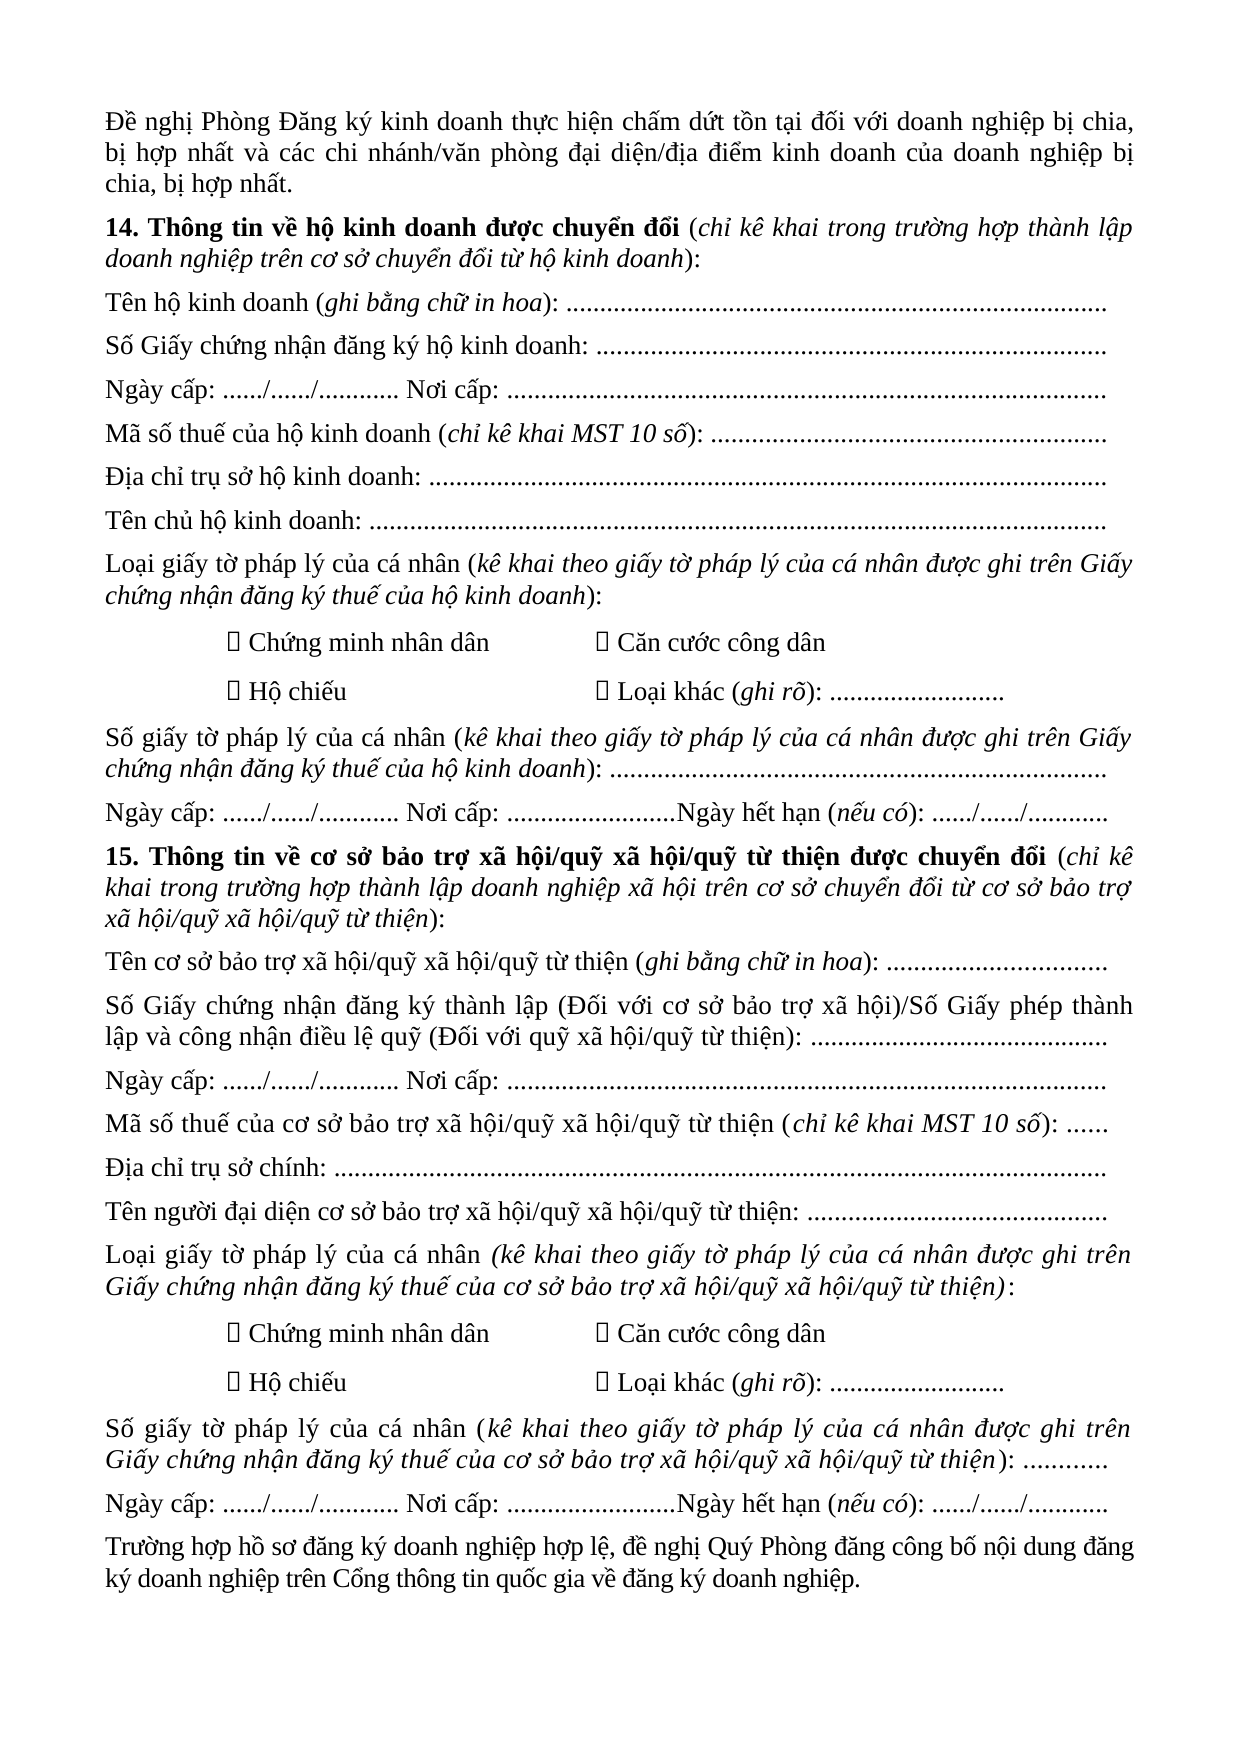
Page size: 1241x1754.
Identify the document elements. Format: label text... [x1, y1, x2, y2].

text Tên hộ kinh doanh (ghi bằng chữ in hoa): [105, 286, 1136, 317]
text Mã số thuế của hộ kinh doanh (chỉ kê khai MST 10 số): [105, 417, 1136, 448]
text Loại giấy tờ pháp lý của cá nhân (kê khai theo giấy tờ pháp lý của cá nhân được ghi trên Giấy chứng nhận đăng ký thuế của cơ sở bảo trợ xã hội/quỹ xã hội/quỹ từ thiện): [105, 1238, 1136, 1301]
text Số giấy tờ pháp lý của cá nhân (kê khai theo giấy tờ pháp lý của cá nhân được ghi trên Giấy chứng nhận đăng ký thuế của cơ sở bảo trợ xã hội/quỹ xã hội/quỹ từ thiện): [105, 1412, 1136, 1474]
text Số Giấy chứng nhận đăng ký thành lập (Đối với cơ sở bảo trợ xã hội)/Số Giấy phép thành lập và công nhận điều lệ quỹ (Đối với quỹ xã hội/quỹ từ thiện): [105, 989, 1136, 1051]
table_header  Căn cước công dân [583, 623, 1026, 672]
text Loại giấy tờ pháp lý của cá nhân (kê khai theo giấy tờ pháp lý của cá nhân được ghi trên Giấy chứng nhận đăng ký thuế của hộ kinh doanh): [105, 548, 1136, 610]
text Địa chỉ trụ sở chính: [105, 1151, 1136, 1182]
text Địa chỉ trụ sở hộ kinh doanh: [105, 460, 1136, 491]
table_header  Căn cước công dân [583, 1313, 1026, 1363]
table_cell  Hộ chiếu [214, 1363, 583, 1412]
text Tên cơ sở bảo trợ xã hội/quỹ xã hội/quỹ từ thiện (ghi bằng chữ in hoa): [105, 946, 1136, 977]
text 14. Thông tin về hộ kinh doanh được chuyển đổi (chỉ kê khai trong trường hợp thành lập doanh nghiệp trên cơ sở chuyển đổi từ hộ kinh doanh): [105, 211, 1136, 273]
table_cell  Loại khác (ghi rõ): .......................... [583, 672, 1026, 721]
table_header  Chứng minh nhân dân [214, 623, 583, 672]
text Tên chủ hộ kinh doanh: [105, 504, 1136, 535]
table_cell  Loại khác (ghi rõ): .......................... [583, 1363, 1026, 1412]
text Đề nghị Phòng Đăng ký kinh doanh thực hiện chấm dứt tồn tại đối với doanh nghiệp bị chia, bị hợp nhất và các chi nhánh/văn phòng đại diện/địa điểm kinh doanh của doanh nghiệp bị chia, bị hợp nhất. [105, 105, 1136, 198]
text Trường hợp hồ sơ đăng ký doanh nghiệp hợp lệ, đề nghị Quý Phòng đăng công bố nội dung đăng ký doanh nghiệp trên Cổng thông tin quốc gia về đăng ký doanh nghiệp. [105, 1531, 1136, 1593]
text 15. Thông tin về cơ sở bảo trợ xã hội/quỹ xã hội/quỹ từ thiện được chuyển đổi (chỉ kê khai trong trường hợp thành lập doanh nghiệp xã hội trên cơ sở chuyển đổi từ cơ sở bảo trợ xã hội/quỹ xã hội/quỹ từ thiện): [105, 839, 1136, 933]
text Ngày cấp: ....../....../............ Nơi cấp: [105, 1064, 1136, 1095]
text Tên người đại diện cơ sở bảo trợ xã hội/quỹ xã hội/quỹ từ thiện: [105, 1195, 1136, 1226]
text Số Giấy chứng nhận đăng ký hộ kinh doanh: [105, 329, 1136, 361]
text Ngày cấp: ....../....../............ Nơi cấp: Ngày hết hạn (nếu có): ....../....../............ [105, 796, 1136, 827]
text Ngày cấp: ....../....../............ Nơi cấp: Ngày hết hạn (nếu có): ....../....../............ [105, 1487, 1136, 1518]
table_header  Chứng minh nhân dân [214, 1313, 583, 1363]
text Mã số thuế của cơ sở bảo trợ xã hội/quỹ xã hội/quỹ từ thiện (chỉ kê khai MST 10 số): [105, 1108, 1136, 1139]
text Ngày cấp: ....../....../............ Nơi cấp: [105, 373, 1136, 404]
text Số giấy tờ pháp lý của cá nhân (kê khai theo giấy tờ pháp lý của cá nhân được ghi trên Giấy chứng nhận đăng ký thuế của hộ kinh doanh): [105, 721, 1136, 783]
table_cell  Hộ chiếu [214, 672, 583, 721]
